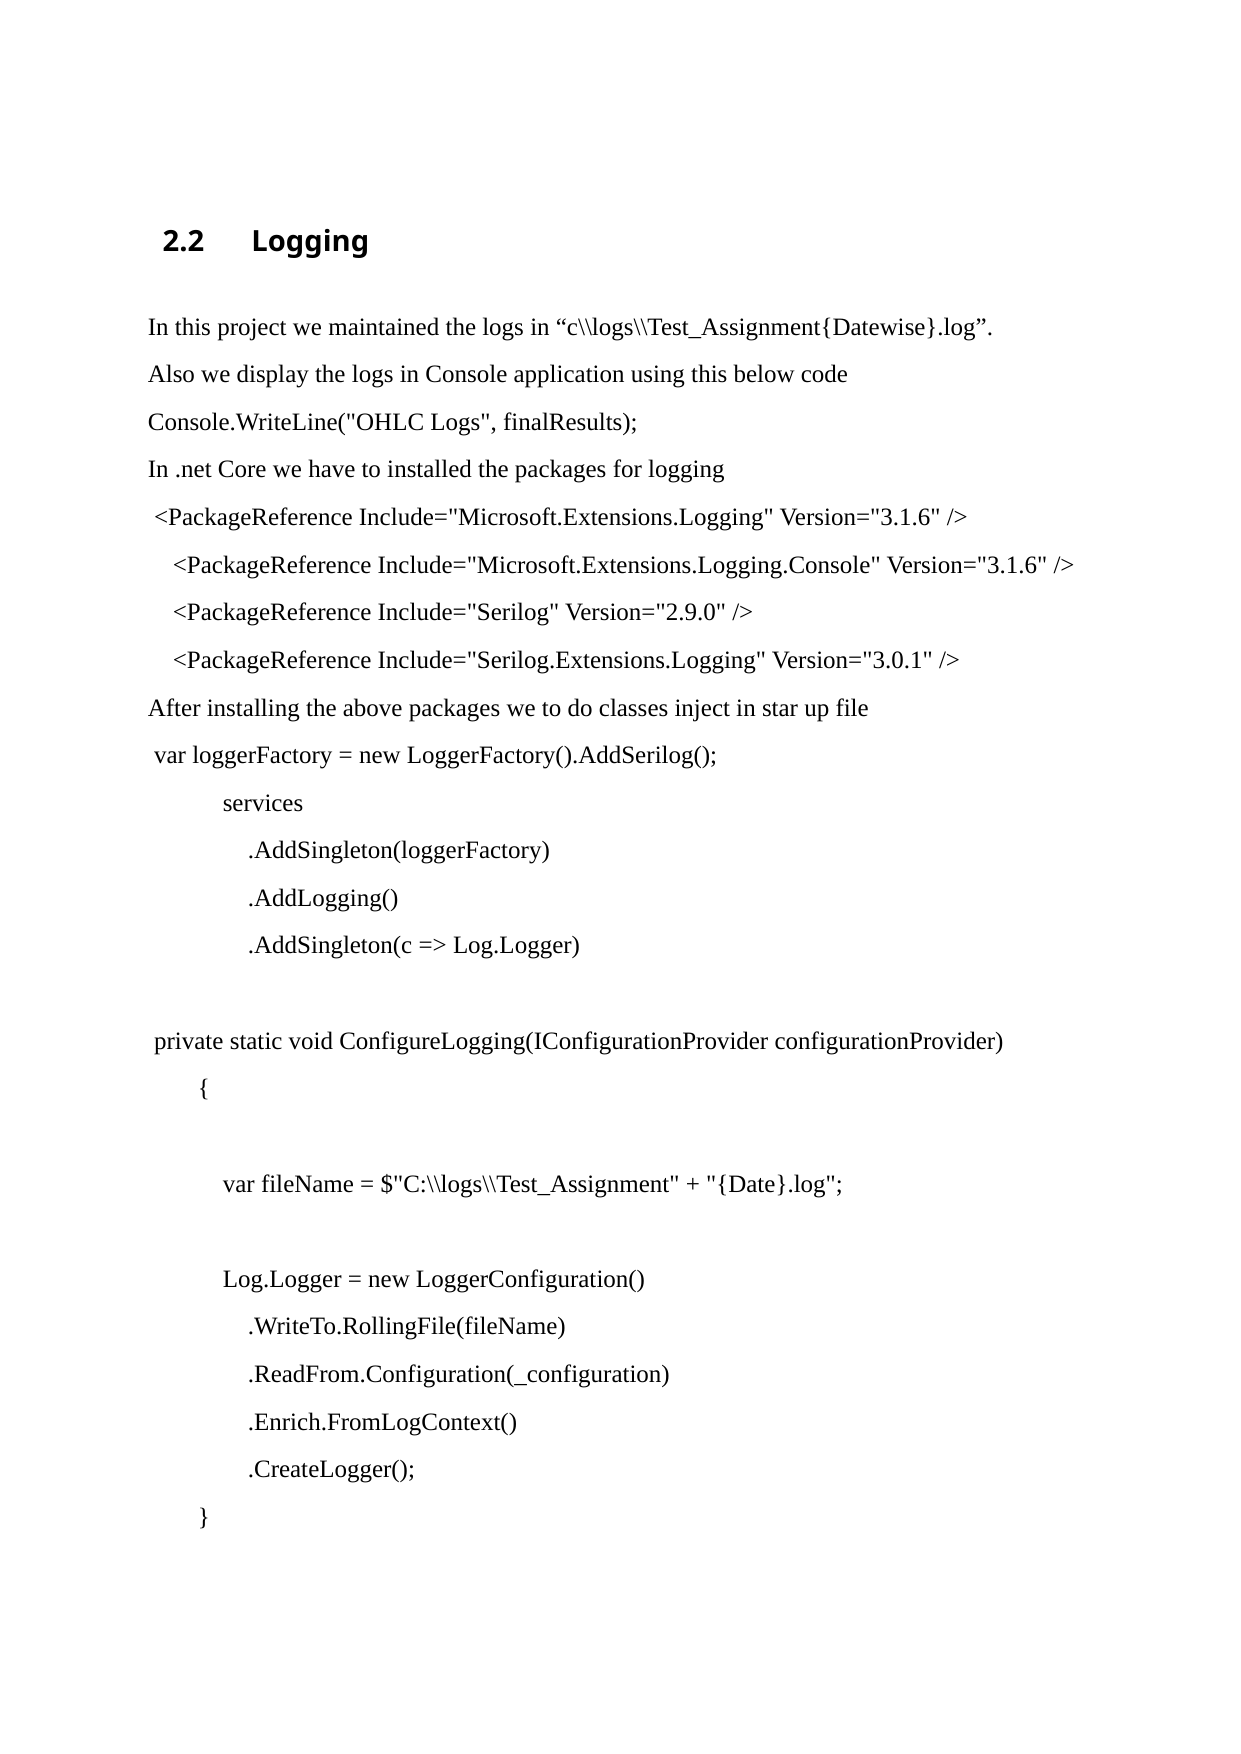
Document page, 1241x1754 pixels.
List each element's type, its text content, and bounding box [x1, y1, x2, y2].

text var fileName = $"C:\\logs\\Test_Assignment" + "{Date}.log"; [148, 1169, 1092, 1197]
text var loggerFactory = new LoggerFactory().AddSerilog(); [148, 740, 1092, 769]
subtitle Logging [162, 220, 1092, 260]
text Also we display the logs in Console application using this below code [148, 359, 1092, 388]
text .CreateLogger(); [148, 1454, 1092, 1483]
text <PackageReference Include="Serilog" Version="2.9.0" /> [148, 597, 1092, 626]
text Log.Logger = new LoggerConfiguration() [148, 1264, 1092, 1293]
text .AddLogging() [148, 883, 1092, 912]
text Console.WriteLine("OHLC Logs", finalResults); [148, 407, 1092, 436]
text <PackageReference Include="Serilog.Extensions.Logging" Version="3.0.1" /> [148, 645, 1092, 674]
text .ReadFrom.Configuration(_configuration) [148, 1359, 1092, 1388]
text .AddSingleton(c => Log.Logger) [148, 931, 1092, 959]
text .WriteTo.RollingFile(fileName) [148, 1311, 1092, 1340]
text In this project we maintained the logs in “c\\logs\\Test_Assignment{Datewise}.log”. [148, 312, 1092, 341]
text .Enrich.FromLogContext() [148, 1407, 1092, 1435]
text } [148, 1502, 1092, 1531]
text services [148, 788, 1092, 817]
text <PackageReference Include="Microsoft.Extensions.Logging.Console" Version="3.1.6" /> [148, 550, 1092, 578]
text In .net Core we have to installed the packages for logging [148, 454, 1092, 483]
text After installing the above packages we to do classes inject in star up file [148, 693, 1092, 721]
text { [148, 1073, 1092, 1102]
text .AddSingleton(loggerFactory) [148, 835, 1092, 864]
text private static void ConfigureLogging(IConfigurationProvider configurationProvider) [148, 1026, 1092, 1054]
text <PackageReference Include="Microsoft.Extensions.Logging" Version="3.1.6" /> [148, 502, 1092, 531]
